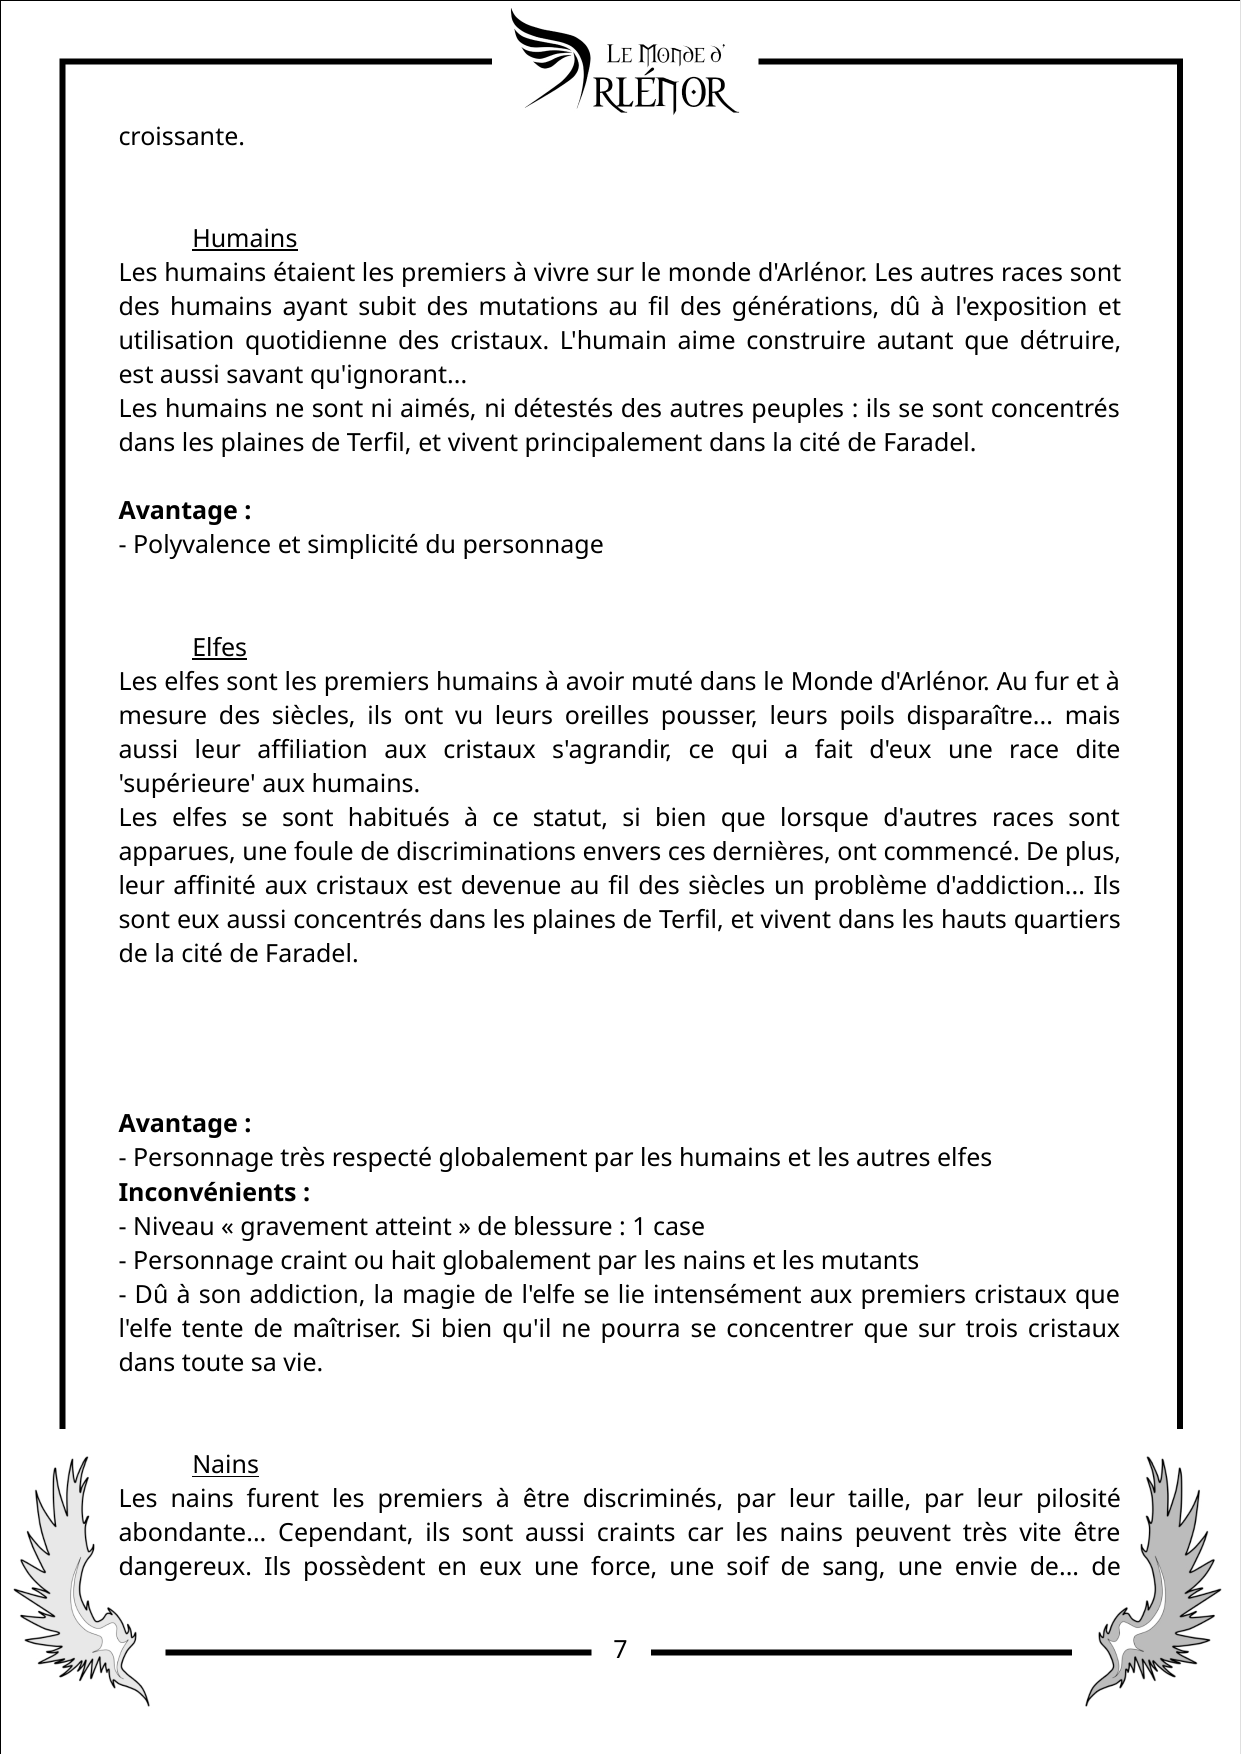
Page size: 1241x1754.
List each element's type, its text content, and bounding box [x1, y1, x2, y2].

text Les nains furent les premiers à être discriminés, par leur taille, par leur pilosité abondante... Cependant, ils sont aussi craints car les nains peuvent très vite être dangereux. Ils possèdent en eux une force, une soif de sang, une envie de... de [118, 1481, 1122, 1583]
text Inconvénients : [118, 1174, 1122, 1208]
text - Personnage très respecté globalement par les humains et les autres elfes [118, 1140, 1122, 1174]
picture [1, 1, 1240, 1754]
text Nains [118, 1447, 1122, 1481]
text Avantage : [118, 1106, 1122, 1140]
text - Personnage craint ou hait globalement par les nains et les mutants [118, 1242, 1122, 1276]
text croissante. [118, 118, 1122, 152]
text Avantage : [118, 493, 1122, 527]
text Les humains ne sont ni aimés, ni détestés des autres peuples : ils se sont concentrés dans les plaines de Terfil, et vivent principalement dans la cité de Faradel. [118, 391, 1122, 459]
text Elfes [118, 629, 1122, 663]
text Humains [118, 220, 1122, 254]
text - Dû à son addiction, la magie de l'elfe se lie intensément aux premiers cristaux que l'elfe tente de maîtriser. Si bien qu'il ne pourra se concentrer que sur trois cristaux dans toute sa vie. [118, 1276, 1122, 1378]
text Les elfes sont les premiers humains à avoir muté dans le Monde d'Arlénor. Au fur et à mesure des siècles, ils ont vu leurs oreilles pousser, leurs poils disparaître... mais aussi leur affiliation aux cristaux s'agrandir, ce qui a fait d'eux une race dite 'supérieure' aux humains. [118, 663, 1122, 799]
text Les humains étaient les premiers à vivre sur le monde d'Arlénor. Les autres races sont des humains ayant subit des mutations au fil des générations, dû à l'exposition et utilisation quotidienne des cristaux. L'humain aime construire autant que détruire, est aussi savant qu'ignorant... [118, 254, 1122, 391]
text - Polyvalence et simplicité du personnage [118, 527, 1122, 561]
text - Niveau « gravement atteint » de blessure : 1 case [118, 1208, 1122, 1242]
text Les elfes se sont habitués à ce statut, si bien que lorsque d'autres races sont apparues, une foule de discriminations envers ces dernières, ont commencé. De plus, leur affinité aux cristaux est devenue au fil des siècles un problème d'addiction... Ils sont eux aussi concentrés dans les plaines de Terfil, et vivent dans les hauts quartiers de la cité de Faradel. [118, 799, 1122, 970]
